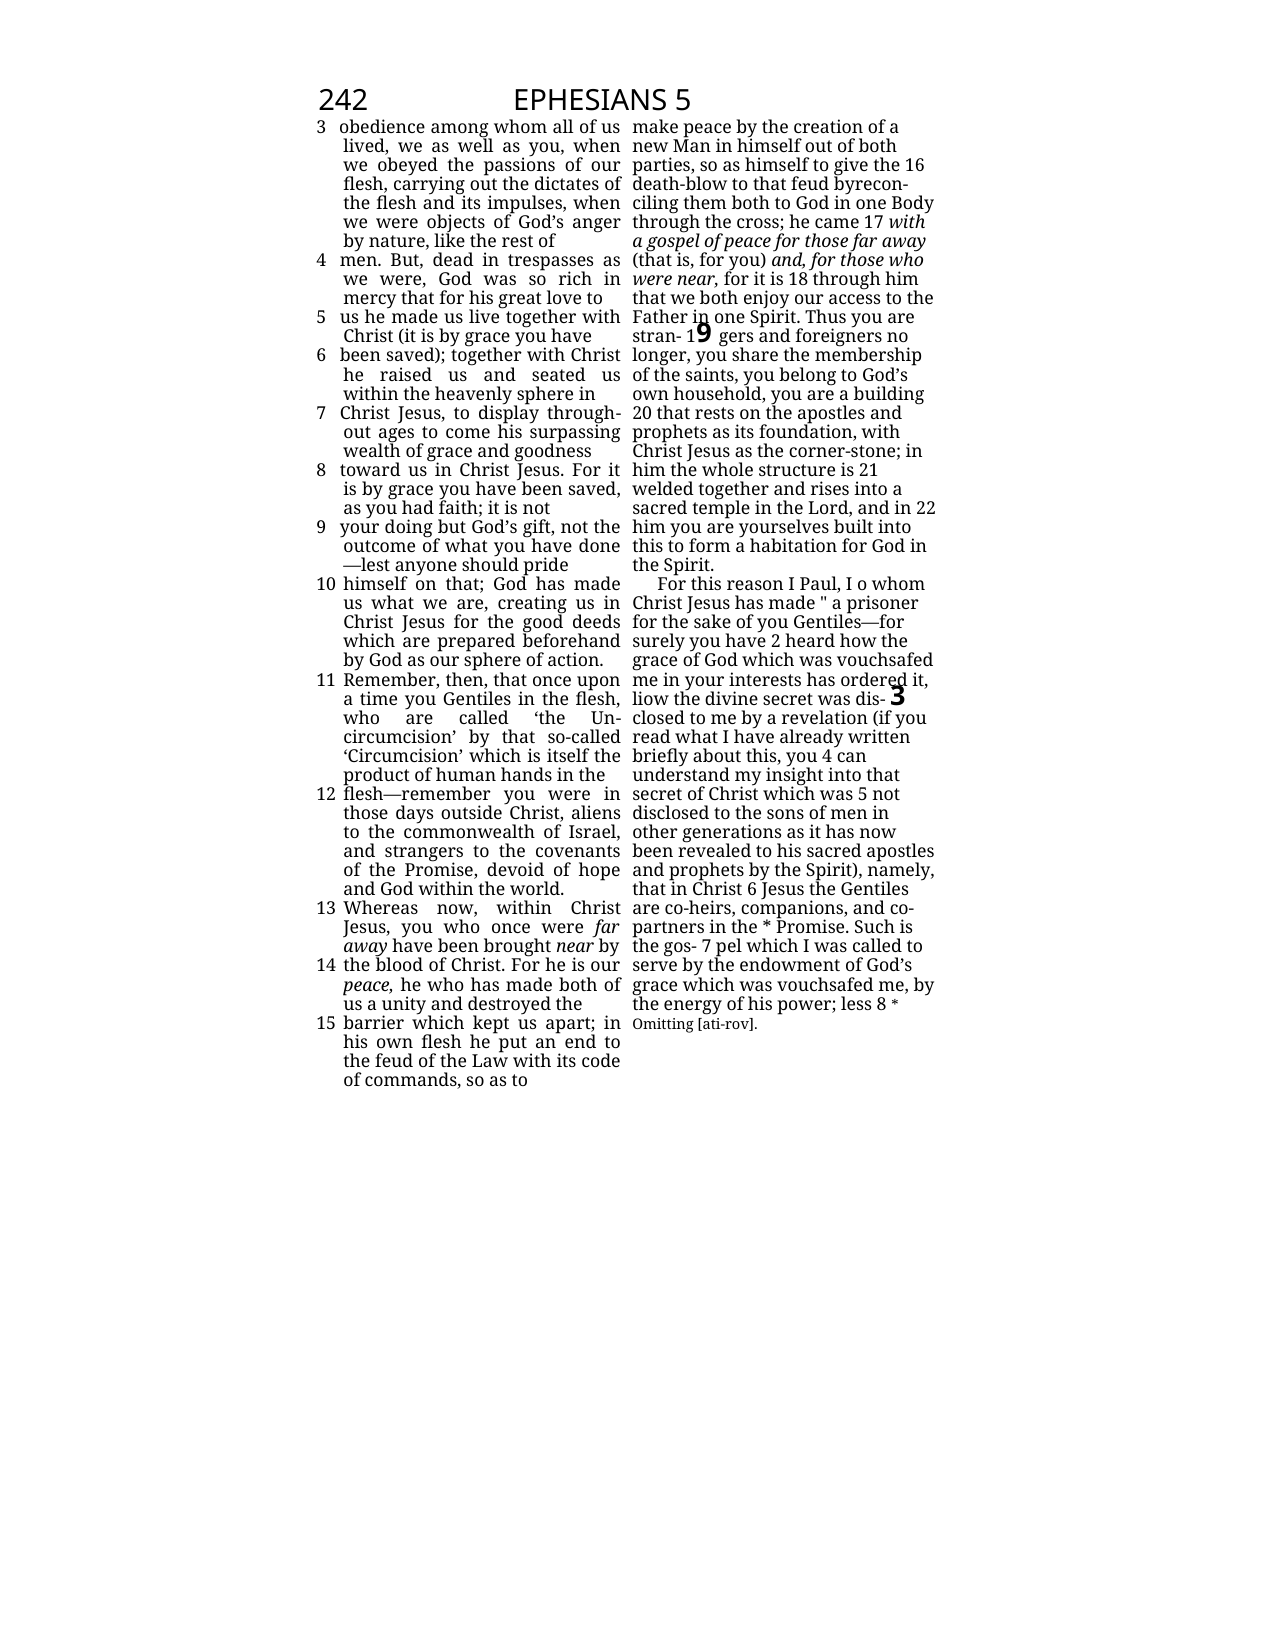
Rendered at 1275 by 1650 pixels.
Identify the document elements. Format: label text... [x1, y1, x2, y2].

list Christ Jesus, to display through­out ages to come his surpassing wealth of grace and goodness [316, 404, 621, 461]
list flesh—remember you were in those days outside Christ, aliens to the commonwealth of Israel, and strangers to the covenants of the Promise, devoid of hope and God within the world. [316, 785, 621, 899]
list us he made us live together with Christ (it is by grace you have [316, 308, 621, 347]
list men. But, dead in trespasses as we were, God was so rich in mercy that for his great love to [316, 251, 621, 308]
list barrier which kept us apart; in his own flesh he put an end to the feud of the Law with its code of commands, so as to [316, 1014, 621, 1090]
list himself on that; God has made us what we are, creating us in Christ Jesus for the good deeds which are prepared beforehand by God as our sphere of action. [316, 575, 621, 671]
text For this reason I Paul, I o whom Christ Jesus has made " a prisoner for the sake of you Gentiles—for surely you have 2 heard how the grace of God which was vouchsafed me in your interests has ordered it, liow the divine secret was dis- 3 closed to me by a revelation (if you read what I have already written briefly about this, you 4 can understand my insight into that secret of Christ which was 5 not disclosed to the sons of men in other generations as it has now been revealed to his sacred apostles and prophets by the Spirit), namely, that in Christ 6 Jesus the Gentiles are co-heirs, companions, and co-partners in the * Promise. Such is the gos- 7 pel which I was called to serve by the endowment of God’s grace which was vouchsafed me, by the energy of his power; less 8 * Omitting [ati-rov]. [632, 575, 937, 1033]
list obedience among whom all of us lived, we as well as you, when we obeyed the passions of our flesh, carrying out the dictates of the flesh and its impulses, when we were objects of God’s anger by nature, like the rest of [316, 118, 621, 251]
list Remember, then, that once upon a time you Gentiles in the flesh, who are called ‘the Un­circumcision’ by that so-called ‘Circumcision’ which is itself the product of human hands in the [316, 671, 621, 785]
list been saved); together with Christ he raised us and seated us within the heavenly sphere in [316, 347, 621, 404]
list the blood of Christ. For he is our peace, he who has made both of us a unity and destroyed the [316, 957, 621, 1014]
text make peace by the creation of a new Man in himself out of both parties, so as himself to give the 16 death-blow to that feud byrecon- ciling them both to God in one Body through the cross; he came 17 with a gospel of peace for those far away (that is, for you) and, for those who were near, for it is 18 through him that we both enjoy our access to the Father in one Spirit. Thus you are stran- 19 gers and foreigners no longer, you share the membership of the saints, you belong to God’s own household, you are a building 20 that rests on the apostles and prophets as its foundation, with Christ Jesus as the corner-stone; in him the whole structure is 21 welded together and rises into a sacred temple in the Lord, and in 22 him you are yourselves built into this to form a habitation for God in the Spirit. [632, 118, 937, 575]
list your doing but God’s gift, not the outcome of what you have done—lest anyone should pride [316, 518, 621, 575]
list toward us in Christ Jesus. For it is by grace you have been saved, as you had faith; it is not [316, 461, 621, 518]
list Whereas now, within Christ Jesus, you who once were far away have been brought near by [316, 899, 621, 957]
